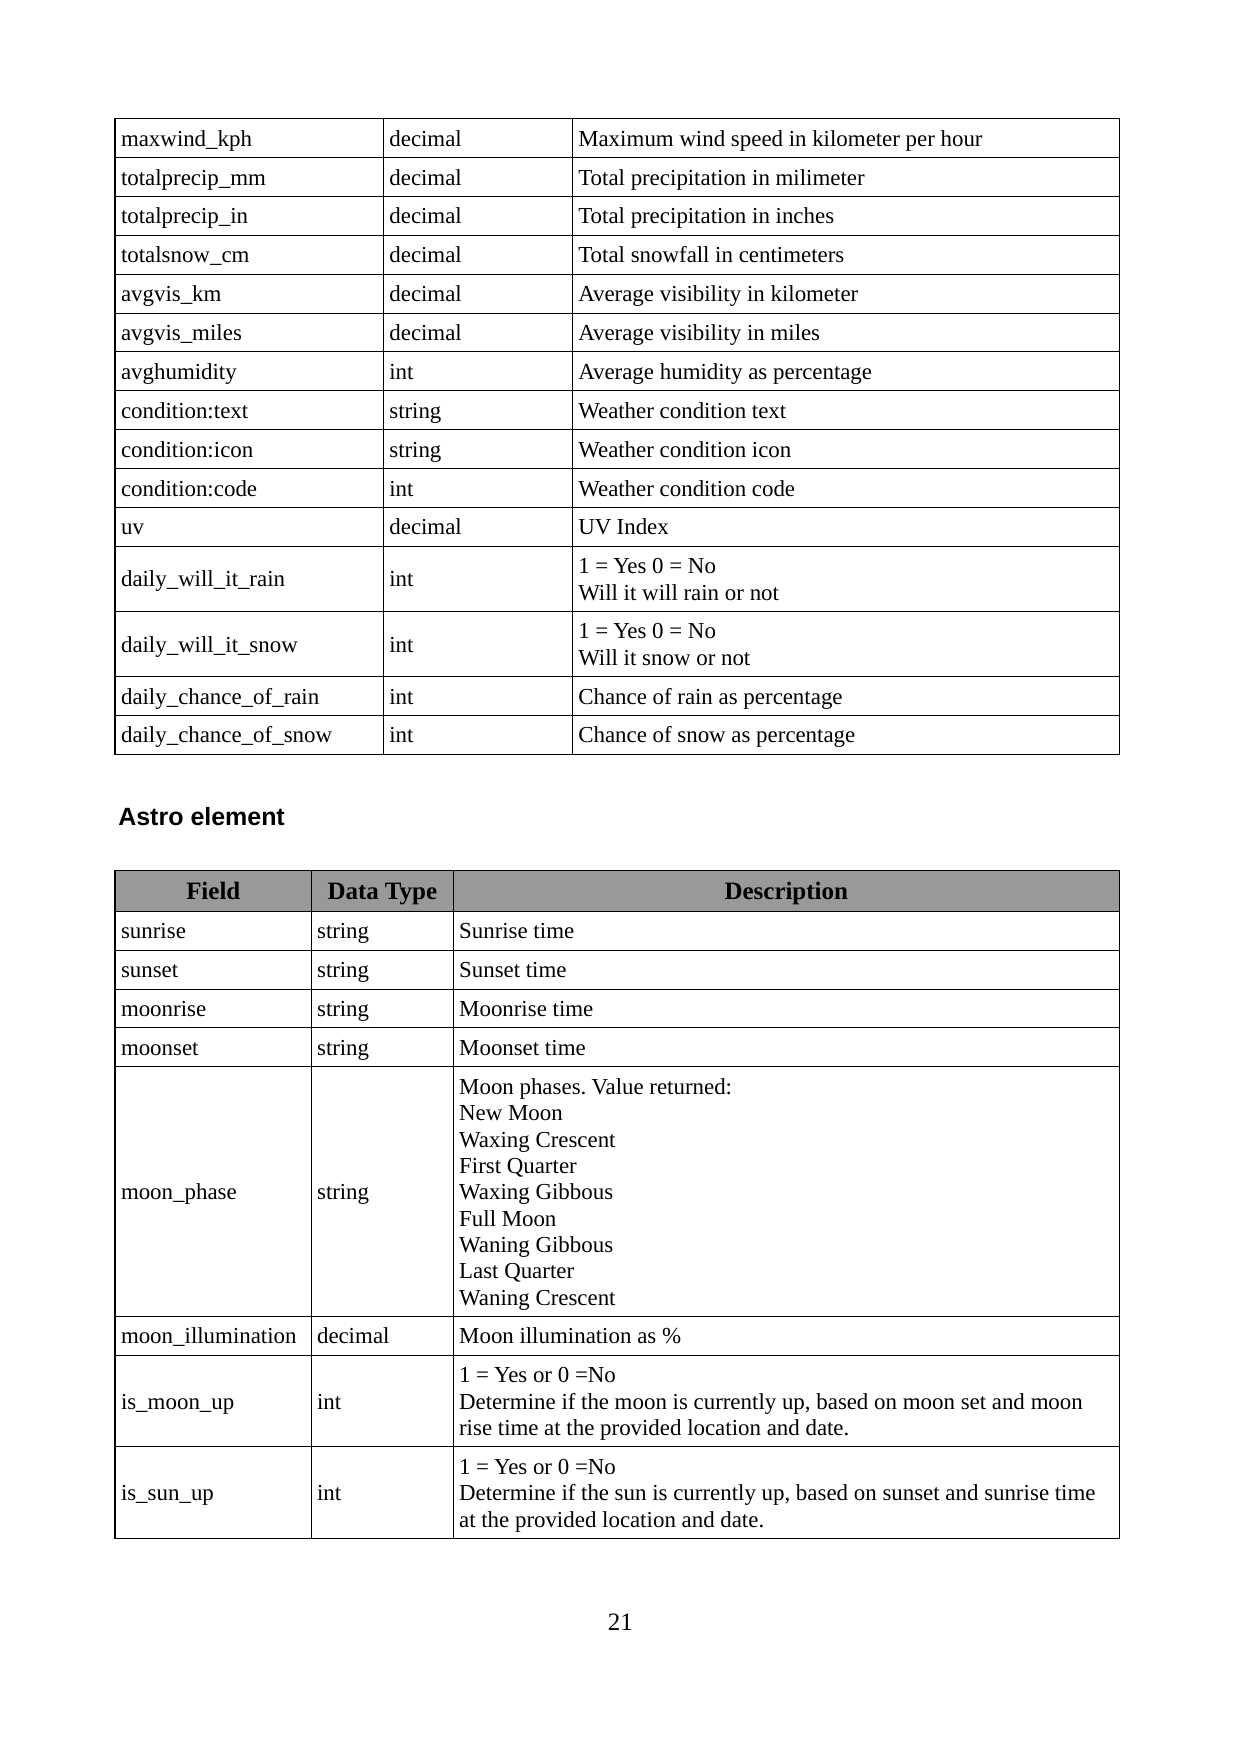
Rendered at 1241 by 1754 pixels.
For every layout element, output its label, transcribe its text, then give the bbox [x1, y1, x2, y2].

table_cell Total snowfall in centimeters [573, 236, 1119, 273]
table_cell sunset [116, 951, 311, 988]
table_header Data Type [312, 871, 453, 911]
table_cell decimal [384, 314, 572, 351]
table_cell int [384, 677, 572, 715]
table_cell decimal [384, 236, 572, 273]
table_cell decimal [384, 119, 572, 157]
table_cell decimal [384, 508, 572, 546]
table_cell Sunrise time [454, 912, 1119, 949]
table_cell condition:code [116, 469, 383, 507]
table_cell Moon phases. Value returned: New Moon Waxing Crescent First Quarter Waxing Gibbous Full Moon Waning Gibbous Last Quarter Waning Crescent [454, 1067, 1119, 1316]
table_cell 1 = Yes or 0 =No Determine if the moon is currently up, based on moon set and moon rise time at the provided location and date. [454, 1356, 1119, 1446]
table_cell Total precipitation in inches [573, 197, 1119, 235]
table_cell 1 = Yes 0 = No Will it will rain or not [573, 547, 1119, 611]
table_cell 1 = Yes 0 = No Will it snow or not [573, 612, 1119, 676]
table_cell avgvis_miles [116, 314, 383, 351]
table_cell Average visibility in kilometer [573, 275, 1119, 312]
table_cell int [384, 547, 572, 611]
table_cell is_sun_up [116, 1447, 311, 1538]
table_cell string [312, 1028, 453, 1066]
table_cell totalprecip_in [116, 197, 383, 235]
table_cell avgvis_km [116, 275, 383, 312]
table_cell daily_will_it_snow [116, 612, 383, 676]
table_cell int [384, 612, 572, 676]
table_cell daily_will_it_rain [116, 547, 383, 611]
table_cell Moonset time [454, 1028, 1119, 1066]
table_cell decimal [384, 275, 572, 312]
table_cell moon_phase [116, 1067, 311, 1316]
table_cell decimal [384, 158, 572, 196]
table_cell Moonrise time [454, 990, 1119, 1027]
table_cell int [384, 716, 572, 754]
table_cell Sunset time [454, 951, 1119, 988]
table_cell int [384, 352, 572, 390]
table_cell Total precipitation in milimeter [573, 158, 1119, 196]
table_header Field [116, 871, 311, 911]
table_cell totalsnow_cm [116, 236, 383, 273]
table_cell int [312, 1356, 453, 1446]
table_cell Moon illumination as % [454, 1317, 1119, 1355]
table_cell condition:icon [116, 430, 383, 468]
table_cell Chance of rain as percentage [573, 677, 1119, 715]
table_header Description [454, 871, 1119, 911]
table_cell uv [116, 508, 383, 546]
table_cell string [312, 1067, 453, 1316]
table_cell int [384, 469, 572, 507]
table_cell moonset [116, 1028, 311, 1066]
table_cell Average humidity as percentage [573, 352, 1119, 390]
table_cell string [312, 990, 453, 1027]
table_cell Weather condition icon [573, 430, 1119, 468]
table_cell is_moon_up [116, 1356, 311, 1446]
table_cell moonrise [116, 990, 311, 1027]
table_cell Weather condition text [573, 391, 1119, 429]
table_cell UV Index [573, 508, 1119, 546]
table_cell int [312, 1447, 453, 1538]
table_cell string [384, 391, 572, 429]
table_cell avghumidity [116, 352, 383, 390]
table_cell moon_illumination [116, 1317, 311, 1355]
table_cell Weather condition code [573, 469, 1119, 507]
table_cell totalprecip_mm [116, 158, 383, 196]
table_cell Chance of snow as percentage [573, 716, 1119, 754]
table_cell Maximum wind speed in kilometer per hour [573, 119, 1119, 157]
table_cell string [384, 430, 572, 468]
table_cell decimal [312, 1317, 453, 1355]
table_cell daily_chance_of_rain [116, 677, 383, 715]
table_cell string [312, 951, 453, 988]
table_cell Average visibility in miles [573, 314, 1119, 351]
table_cell decimal [384, 197, 572, 235]
subtitle Astro element [118, 802, 1122, 831]
table_cell condition:text [116, 391, 383, 429]
table_cell string [312, 912, 453, 949]
table_cell maxwind_kph [116, 119, 383, 157]
table_cell sunrise [116, 912, 311, 949]
table_cell daily_chance_of_snow [116, 716, 383, 754]
table_cell 1 = Yes or 0 =No Determine if the sun is currently up, based on sunset and sunrise time at the provided location and date. [454, 1447, 1119, 1538]
